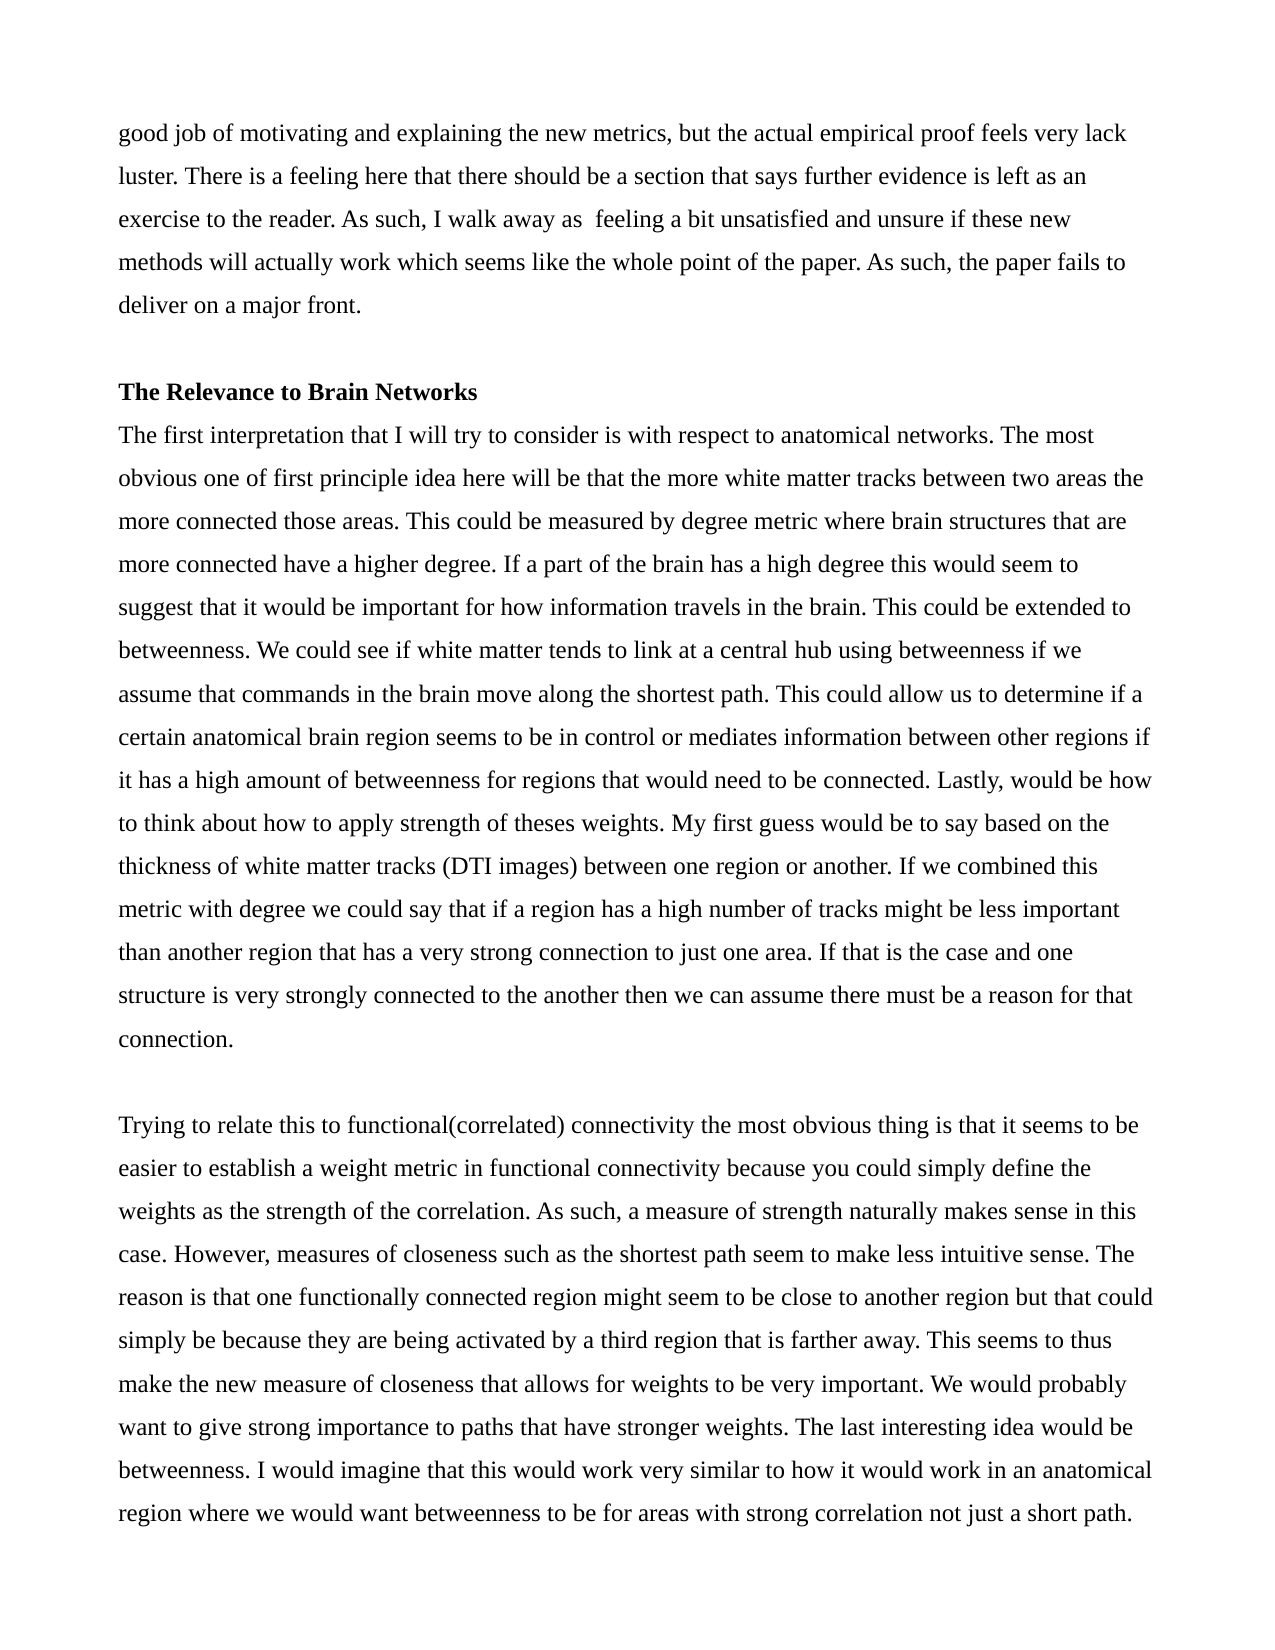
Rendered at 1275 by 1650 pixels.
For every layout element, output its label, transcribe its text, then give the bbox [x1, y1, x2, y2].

text Trying to relate this to functional(correlated) connectivity the most obvious thing is that it seems to be easier to establish a weight metric in functional connectivity because you could simply define the weights as the strength of the correlation. As such, a measure of strength naturally makes sense in this case. However, measures of closeness such as the shortest path seem to make less intuitive sense. The reason is that one functionally connected region might seem to be close to another region but that could simply be because they are being activated by a third region that is farther away. This seems to thus make the new measure of closeness that allows for weights to be very important. We would probably want to give strong importance to paths that have stronger weights. The last interesting idea would be betweenness. I would imagine that this would work very similar to how it would work in an anatomical region where we would want betweenness to be for areas with strong correlation not just a short path. [118, 1110, 1157, 1527]
text The Relevance to Brain Networks [118, 377, 1157, 406]
text good job of motivating and explaining the new metrics, but the actual empirical proof feels very lack luster. There is a feeling here that there should be a section that says further evidence is left as an exercise to the reader. As such, I walk away as feeling a bit unsatisfied and unsure if these new methods will actually work which seems like the whole point of the paper. As such, the paper fails to deliver on a major front. [118, 118, 1157, 319]
text The first interpretation that I will try to consider is with respect to anatomical networks. The most obvious one of first principle idea here will be that the more white matter tracks between two areas the more connected those areas. This could be measured by degree metric where brain structures that are more connected have a higher degree. If a part of the brain has a high degree this would seem to suggest that it would be important for how information travels in the brain. This could be extended to betweenness. We could see if white matter tends to link at a central hub using betweenness if we assume that commands in the brain move along the shortest path. This could allow us to determine if a certain anatomical brain region seems to be in control or mediates information between other regions if it has a high amount of betweenness for regions that would need to be connected. Lastly, would be how to think about how to apply strength of theses weights. My first guess would be to say based on the thickness of white matter tracks (DTI images) between one region or another. If we combined this metric with degree we could say that if a region has a high number of tracks might be less important than another region that has a very strong connection to just one area. If that is the case and one structure is very strongly connected to the another then we can assume there must be a reason for that connection. [118, 420, 1157, 1052]
